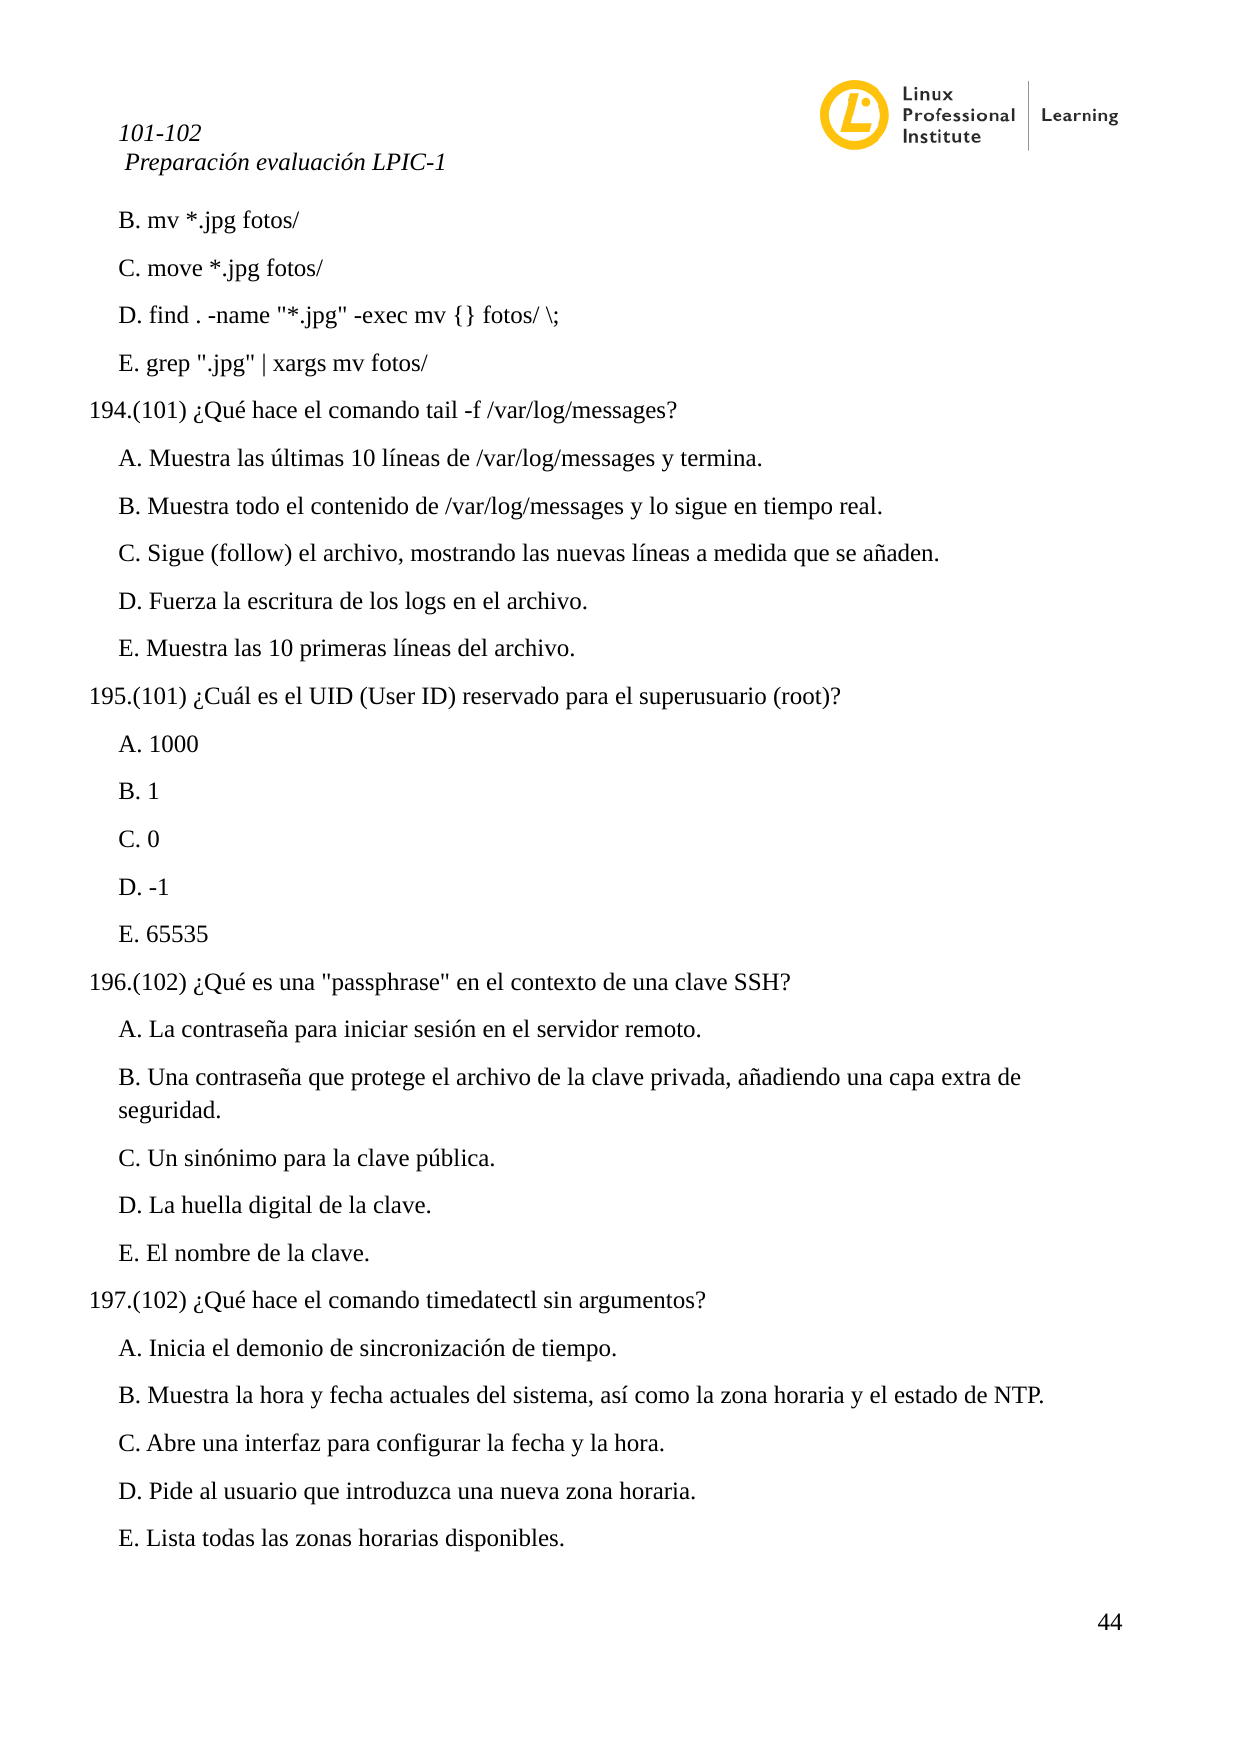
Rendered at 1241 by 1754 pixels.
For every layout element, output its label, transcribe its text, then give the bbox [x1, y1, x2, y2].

list A. Muestra las últimas 10 líneas de /var/log/messages y termina. [118, 443, 1122, 472]
list C. move *.jpg fotos/ [118, 253, 1122, 281]
list E. Muestra las 10 primeras líneas del archivo. [118, 633, 1122, 662]
list C. Un sinónimo para la clave pública. [118, 1143, 1122, 1171]
picture [819, 79, 1119, 151]
list C. 0 [118, 824, 1122, 853]
list A. La contraseña para iniciar sesión en el servidor remoto. [118, 1014, 1122, 1043]
list B. 1 [118, 776, 1122, 805]
list B. mv *.jpg fotos/ [118, 205, 1122, 234]
list E. Lista todas las zonas horarias disponibles. [118, 1523, 1122, 1552]
list (101) ¿Cuál es el UID (User ID) reservado para el superusuario (root)? [118, 681, 1122, 710]
list E. 65535 [118, 919, 1122, 948]
list E. El nombre de la clave. [118, 1238, 1122, 1267]
list B. Muestra la hora y fecha actuales del sistema, así como la zona horaria y el estado de NTP. [118, 1381, 1122, 1409]
list (101) ¿Qué hace el comando tail -f /var/log/messages? [118, 396, 1122, 424]
list D. Fuerza la escritura de los logs en el archivo. [118, 586, 1122, 615]
list A. 1000 [118, 729, 1122, 757]
list (102) ¿Qué hace el comando timedatectl sin argumentos? [118, 1285, 1122, 1314]
list C. Sigue (follow) el archivo, mostrando las nuevas líneas a medida que se añaden. [118, 538, 1122, 567]
list E. grep ".jpg" | xargs mv fotos/ [118, 348, 1122, 377]
list D. Pide al usuario que introduzca una nueva zona horaria. [118, 1476, 1122, 1504]
list A. Inicia el demonio de sincronización de tiempo. [118, 1333, 1122, 1362]
list B. Una contraseña que protege el archivo de la clave privada, añadiendo una capa extra de seguridad. [118, 1062, 1122, 1124]
list D. La huella digital de la clave. [118, 1190, 1122, 1219]
list B. Muestra todo el contenido de /var/log/messages y lo sigue en tiempo real. [118, 491, 1122, 519]
list D. -1 [118, 872, 1122, 900]
list C. Abre una interfaz para configurar la fecha y la hora. [118, 1428, 1122, 1457]
list (102) ¿Qué es una "passphrase" en el contexto de una clave SSH? [118, 967, 1122, 996]
list D. find . -name "*.jpg" -exec mv {} fotos/ \; [118, 300, 1122, 329]
